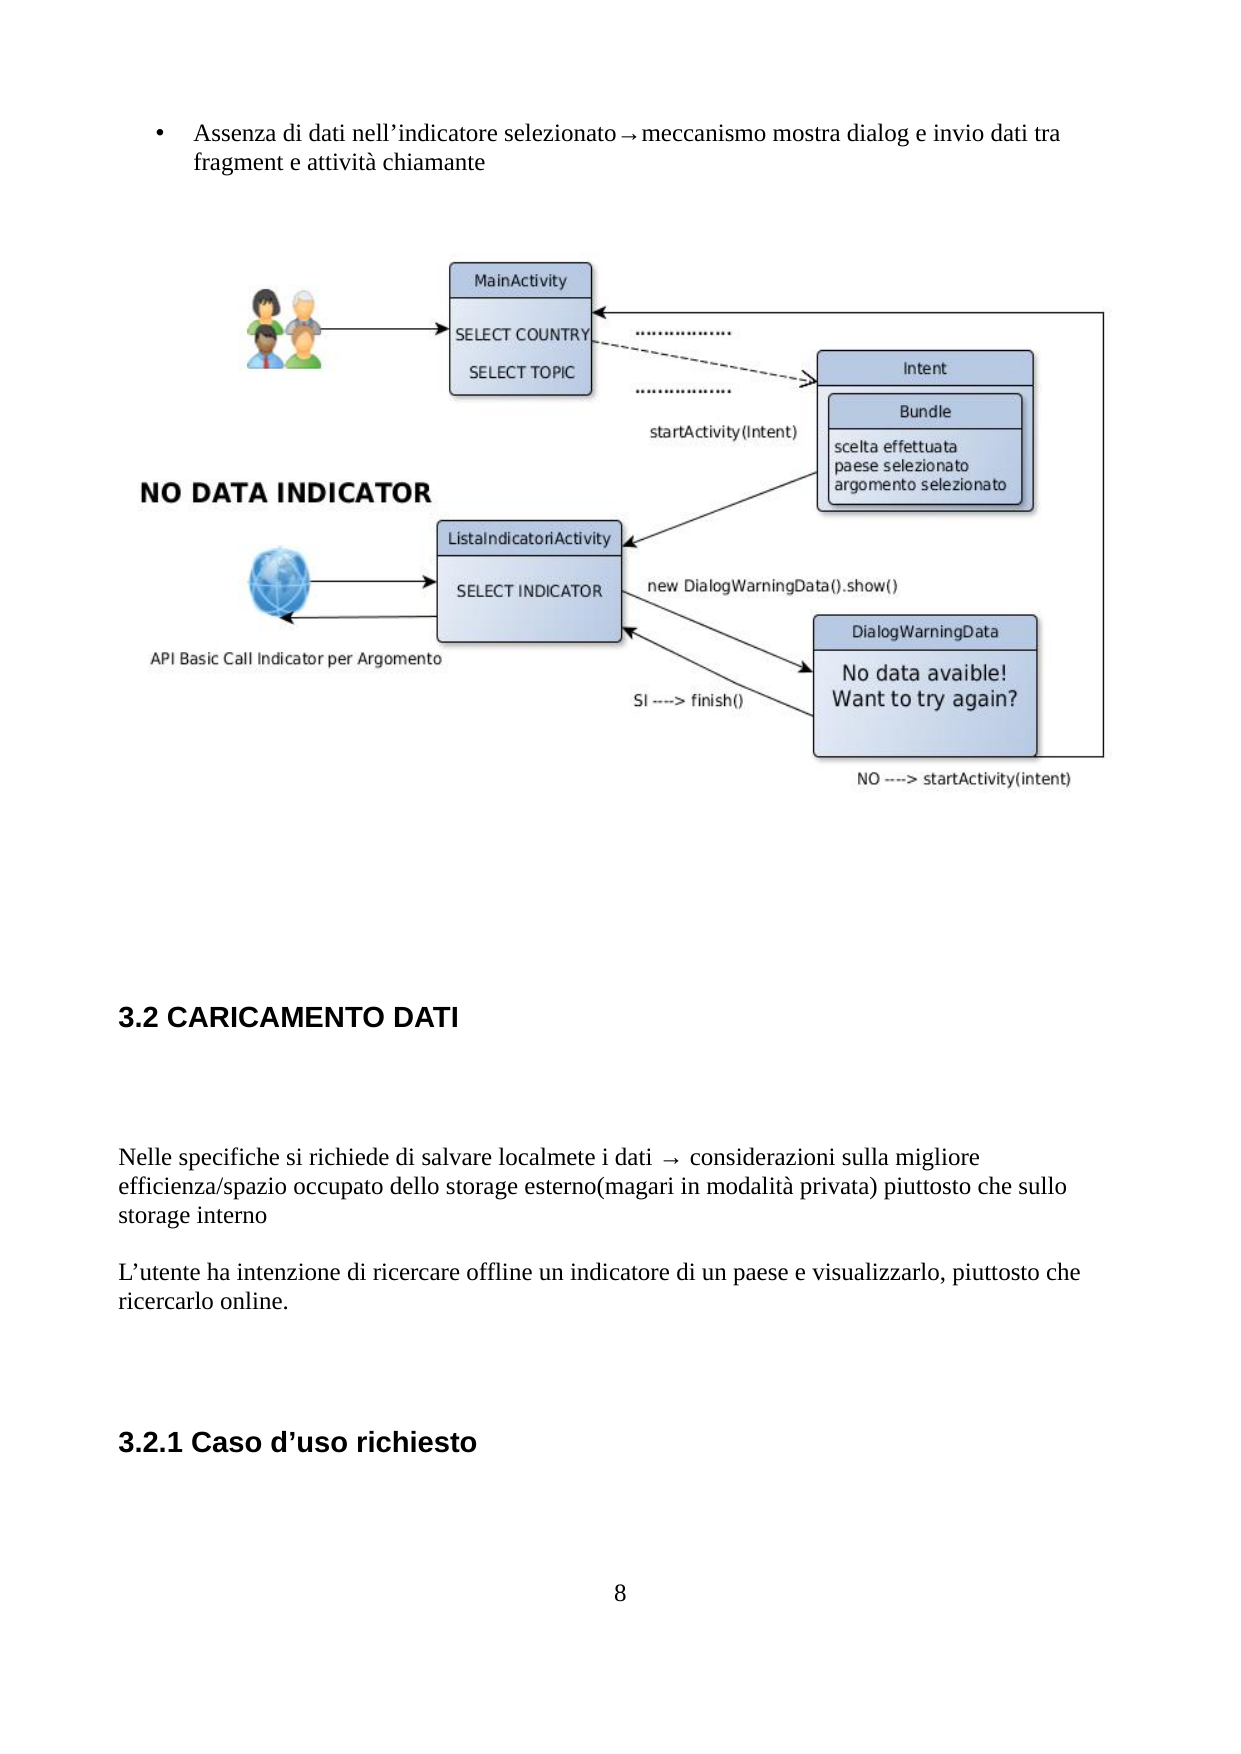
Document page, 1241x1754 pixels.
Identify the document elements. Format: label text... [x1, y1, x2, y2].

picture [118, 242, 1123, 813]
list Assenza di dati nell’indicatore selezionato→meccanismo mostra dialog e invio dati tra fragment e attività chiamante [156, 118, 1122, 176]
subtitle 3.2.1 Caso d’uso richiesto [118, 1425, 1122, 1459]
text Nelle specifiche si richiede di salvare localmete i dati → considerazioni sulla migliore efficienza/spazio occupato dello storage esterno(magari in modalità privata) piuttosto che sullo storage interno [118, 1142, 1122, 1229]
text L’utente ha intenzione di ricercare offline un indicatore di un paese e visualizzarlo, piuttosto che ricercarlo online. [118, 1257, 1122, 1315]
subtitle 3.2 CARICAMENTO DATI [118, 1001, 1122, 1034]
